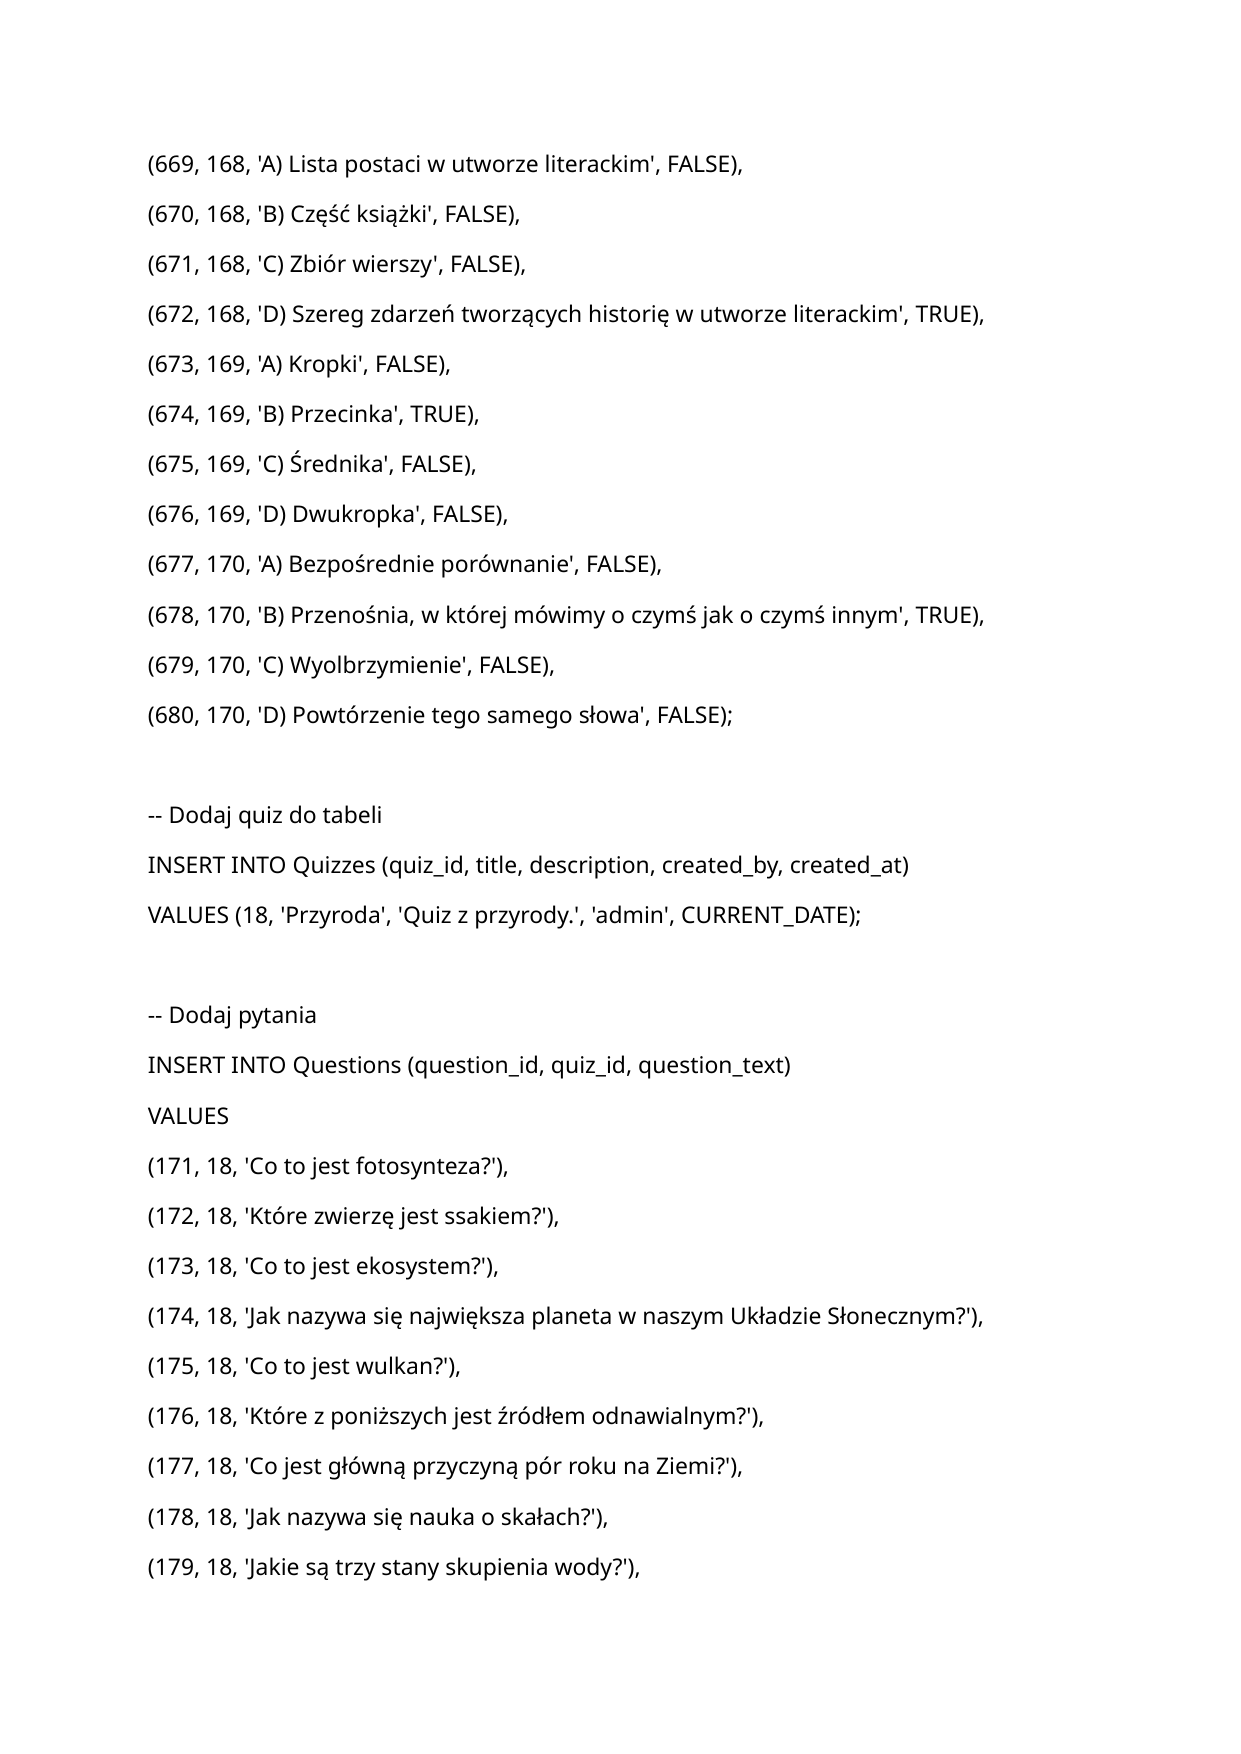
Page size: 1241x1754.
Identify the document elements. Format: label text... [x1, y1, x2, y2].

text (675, 169, 'C) Średnika', FALSE), [148, 448, 1093, 479]
text (677, 170, 'A) Bezpośrednie porównanie', FALSE), [148, 548, 1093, 580]
text (678, 170, 'B) Przenośnia, w której mówimy o czymś jak o czymś innym', TRUE), [148, 598, 1093, 630]
text (680, 170, 'D) Powtórzenie tego samego słowa', FALSE); [148, 699, 1093, 730]
text (176, 18, 'Które z poniższych jest źródłem odnawialnym?'), [148, 1400, 1093, 1431]
text (175, 18, 'Co to jest wulkan?'), [148, 1350, 1093, 1381]
text (179, 18, 'Jakie są trzy stany skupienia wody?'), [148, 1551, 1093, 1582]
text INSERT INTO Questions (question_id, quiz_id, question_text) [148, 1049, 1093, 1081]
text -- Dodaj quiz do tabeli [148, 799, 1093, 830]
text (679, 170, 'C) Wyolbrzymienie', FALSE), [148, 649, 1093, 680]
text VALUES [148, 1099, 1093, 1131]
text (174, 18, 'Jak nazywa się największa planeta w naszym Układzie Słonecznym?'), [148, 1300, 1093, 1331]
text (672, 168, 'D) Szereg zdarzeń tworzących historię w utworze literackim', TRUE), [148, 298, 1093, 329]
text (674, 169, 'B) Przecinka', TRUE), [148, 398, 1093, 429]
text (669, 168, 'A) Lista postaci w utworze literackim', FALSE), [148, 148, 1093, 179]
text (671, 168, 'C) Zbiór wierszy', FALSE), [148, 248, 1093, 279]
text -- Dodaj pytania [148, 999, 1093, 1031]
text (670, 168, 'B) Część książki', FALSE), [148, 198, 1093, 229]
text INSERT INTO Quizzes (quiz_id, title, description, created_by, created_at) [148, 849, 1093, 880]
text (173, 18, 'Co to jest ekosystem?'), [148, 1250, 1093, 1281]
text VALUES (18, 'Przyroda', 'Quiz z przyrody.', 'admin', CURRENT_DATE); [148, 899, 1093, 930]
text (172, 18, 'Które zwierzę jest ssakiem?'), [148, 1200, 1093, 1231]
text (673, 169, 'A) Kropki', FALSE), [148, 348, 1093, 379]
text (178, 18, 'Jak nazywa się nauka o skałach?'), [148, 1500, 1093, 1532]
text (171, 18, 'Co to jest fotosynteza?'), [148, 1150, 1093, 1181]
text (177, 18, 'Co jest główną przyczyną pór roku na Ziemi?'), [148, 1450, 1093, 1482]
text (676, 169, 'D) Dwukropka', FALSE), [148, 498, 1093, 529]
